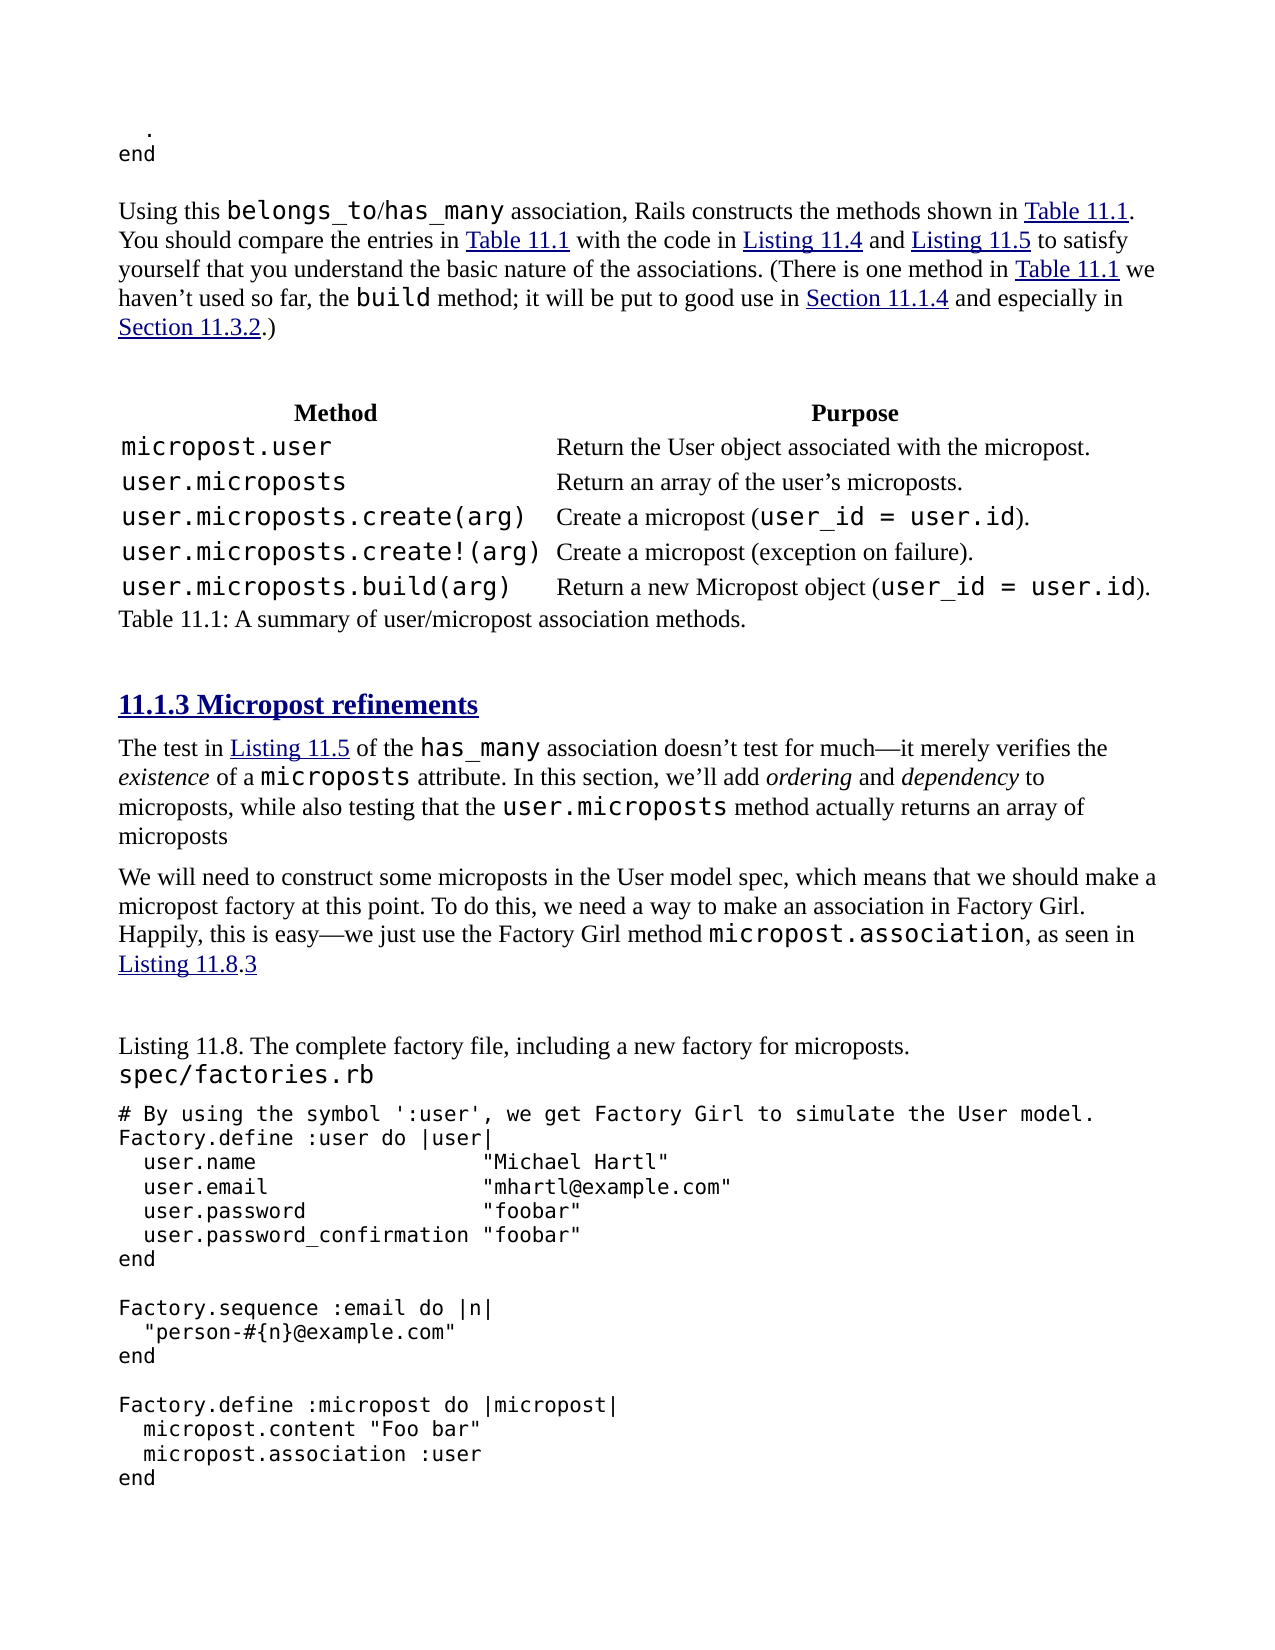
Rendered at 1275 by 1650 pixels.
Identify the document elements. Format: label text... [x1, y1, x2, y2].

text end [118, 142, 1157, 167]
table_cell user.microposts.create(arg) [118, 499, 553, 534]
text # By using the symbol ':user', we get Factory Girl to simulate the User model. [118, 1102, 1157, 1126]
table_cell Return the User object associated with the micropost. [553, 429, 1157, 464]
table_cell user.microposts.build(arg) [118, 569, 553, 604]
table_header Method [118, 395, 553, 429]
text Table 11.1: A summary of user/micropost association methods. [118, 604, 1157, 633]
text user.password "foobar" [118, 1199, 1157, 1223]
text Factory.define :user do |user| [118, 1126, 1157, 1150]
table_cell Return an array of the user’s microposts. [553, 464, 1157, 499]
text Listing 11.8. The complete factory file, including a new factory for microposts. spec/factories.rb [118, 1031, 1157, 1089]
table_cell user.microposts [118, 464, 553, 499]
text micropost.association :user [118, 1442, 1157, 1466]
text user.password_confirmation "foobar" [118, 1223, 1157, 1247]
text user.email "mhartl@example.com" [118, 1175, 1157, 1199]
text micropost.content "Foo bar" [118, 1417, 1157, 1442]
text Using this belongs_to/has_many association, Rails constructs the methods shown in Table 11.1. You should compare the entries in Table 11.1 with the code in Listing 11.4 and Listing 11.5 to satisfy yourself that you understand the basic nature of the associations. (There is one method in Table 11.1 we haven’t used so far, the build method; it will be put to good use in Section 11.1.4 and especially in Section 11.3.2.) [118, 196, 1157, 341]
table_cell Create a micropost (user_id = user.id). [553, 499, 1157, 534]
text We will need to construct some microposts in the User model spec, which means that we should make a micropost factory at this point. To do this, we need a way to make an association in Factory Girl. Happily, this is easy—we just use the Factory Girl method micropost.association, as seen in Listing 11.8.3 [118, 862, 1157, 978]
text . [118, 118, 1157, 142]
text user.name "Michael Hartl" [118, 1150, 1157, 1175]
text Factory.sequence :email do |n| [118, 1296, 1157, 1320]
text end [118, 1344, 1157, 1369]
table_cell Create a micropost (exception on failure). [553, 534, 1157, 569]
subtitle 11.1.3 Micropost refinements [118, 687, 1157, 721]
text The test in Listing 11.5 of the has_many association doesn’t test for much—it merely verifies the existence of a microposts attribute. In this section, we’ll add ordering and dependency to microposts, while also testing that the user.microposts method actually returns an array of microposts [118, 733, 1157, 849]
text Factory.define :micropost do |micropost| [118, 1393, 1157, 1417]
text "person-#{n}@example.com" [118, 1320, 1157, 1344]
text end [118, 1466, 1157, 1490]
text end [118, 1247, 1157, 1272]
table_cell user.microposts.create!(arg) [118, 534, 553, 569]
table_header Purpose [553, 395, 1157, 429]
table_cell Return a new Micropost object (user_id = user.id). [553, 569, 1157, 604]
table_cell micropost.user [118, 429, 553, 464]
